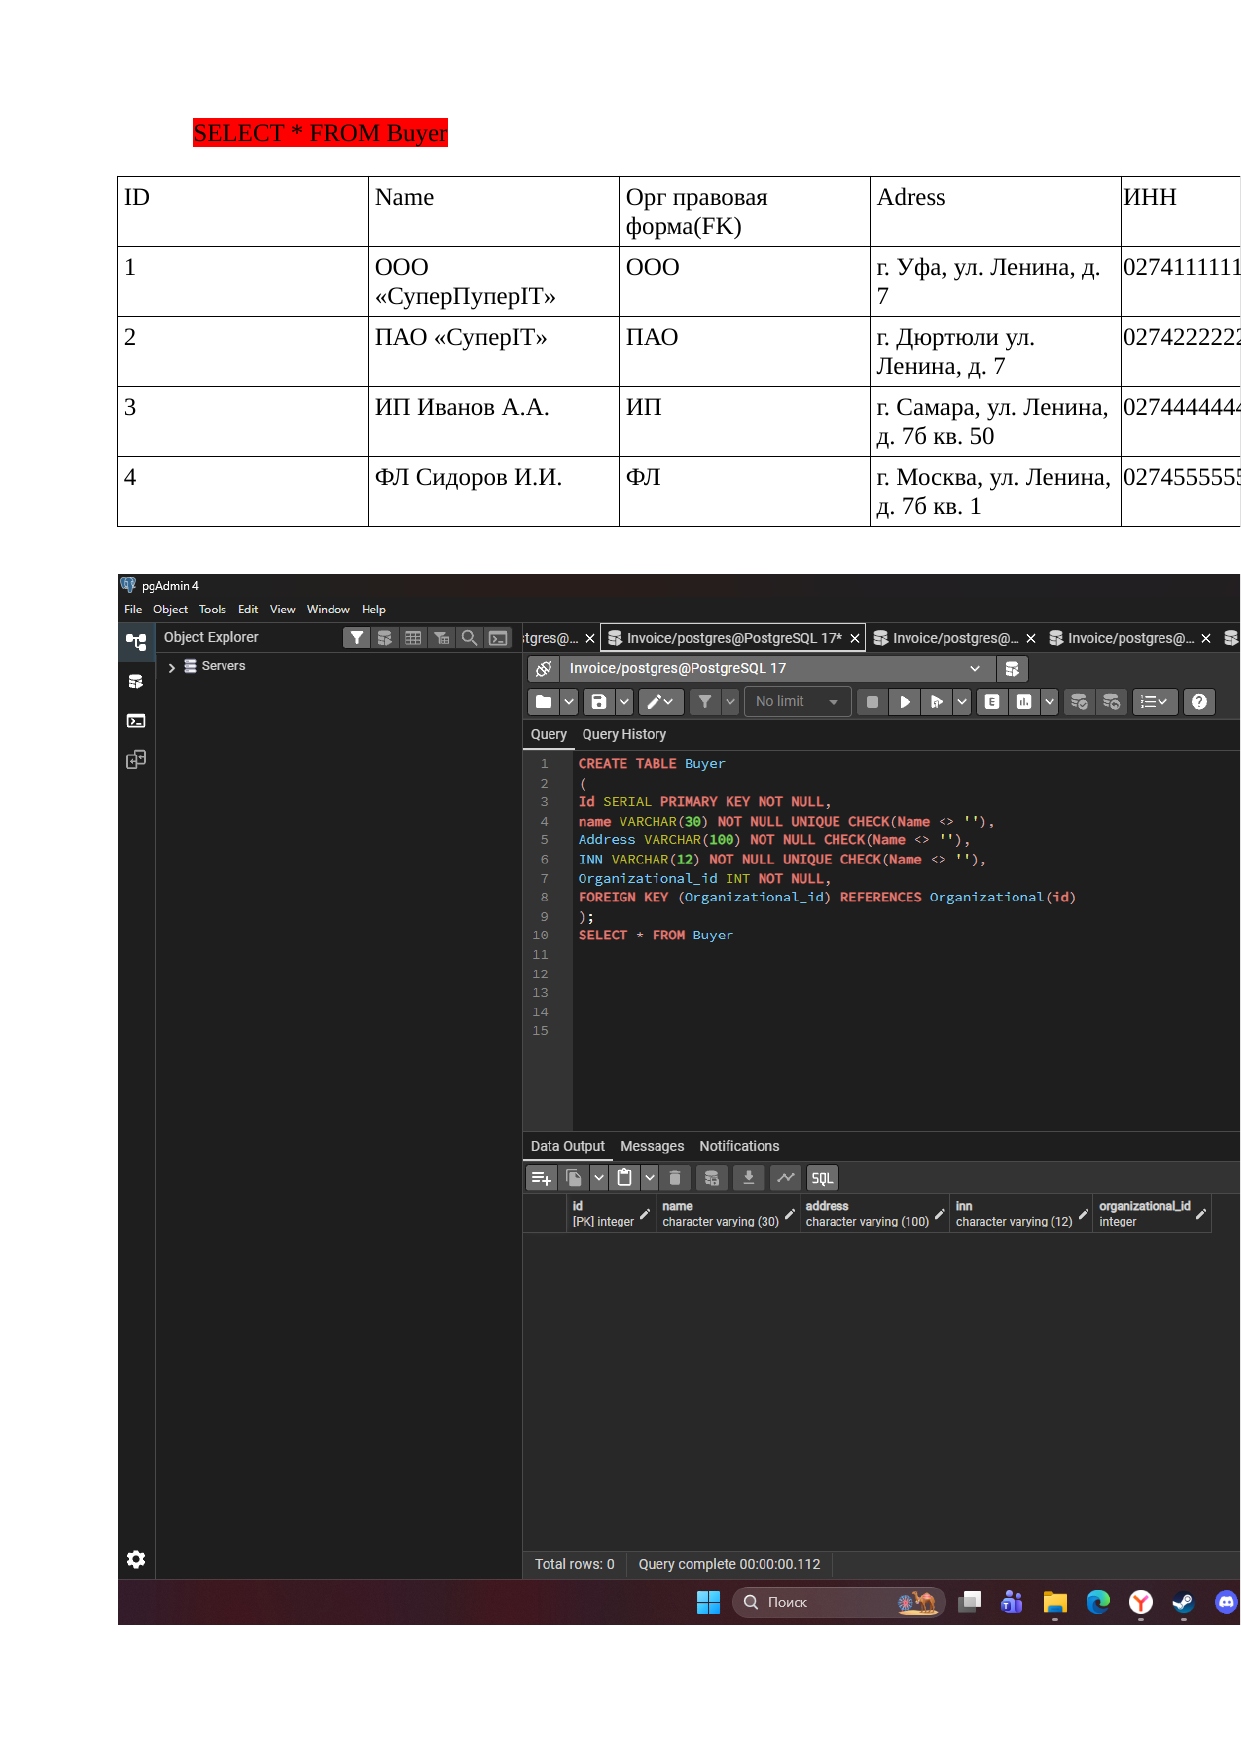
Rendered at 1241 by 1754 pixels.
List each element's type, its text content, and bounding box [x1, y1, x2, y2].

table_cell ФЛ Сидоров И.И. [369, 457, 619, 526]
table_cell г. Дюртюли ул. Ленина, д. 7 [871, 317, 1121, 386]
table_cell г. Уфа, ул. Ленина, д. 7 [871, 247, 1121, 316]
table_cell ООО «СуперПуперIT» [369, 247, 619, 316]
table_cell 0274222222 [1122, 317, 1240, 386]
table_cell 3 [118, 387, 368, 456]
table_cell г. Самара, ул. Ленина, д. 7б кв. 50 [871, 387, 1121, 456]
table_cell г. Москва, ул. Ленина, д. 7б кв. 1 [871, 457, 1121, 526]
table_cell 0274111111 [1122, 247, 1240, 316]
table_cell 027455555555 [1122, 457, 1240, 526]
table_cell ИП [620, 387, 870, 456]
table_cell ООО [620, 247, 870, 316]
table_cell ФЛ [620, 457, 870, 526]
table_header Орг правовая форма(FK) [620, 177, 870, 246]
table_cell ПАО «СуперIT» [369, 317, 619, 386]
table_cell 1 [118, 247, 368, 316]
table_header Name [369, 177, 619, 246]
text SELECT * FROM Buyer [193, 118, 1122, 147]
table_header ID [118, 177, 368, 246]
table_cell ПАО [620, 317, 870, 386]
table_cell 027444444444 [1122, 387, 1240, 456]
table_cell 4 [118, 457, 368, 526]
table_header Adress [871, 177, 1121, 246]
table_cell 2 [118, 317, 368, 386]
table_cell ИП Иванов А.А. [369, 387, 619, 456]
table_header ИНН [1122, 177, 1240, 246]
